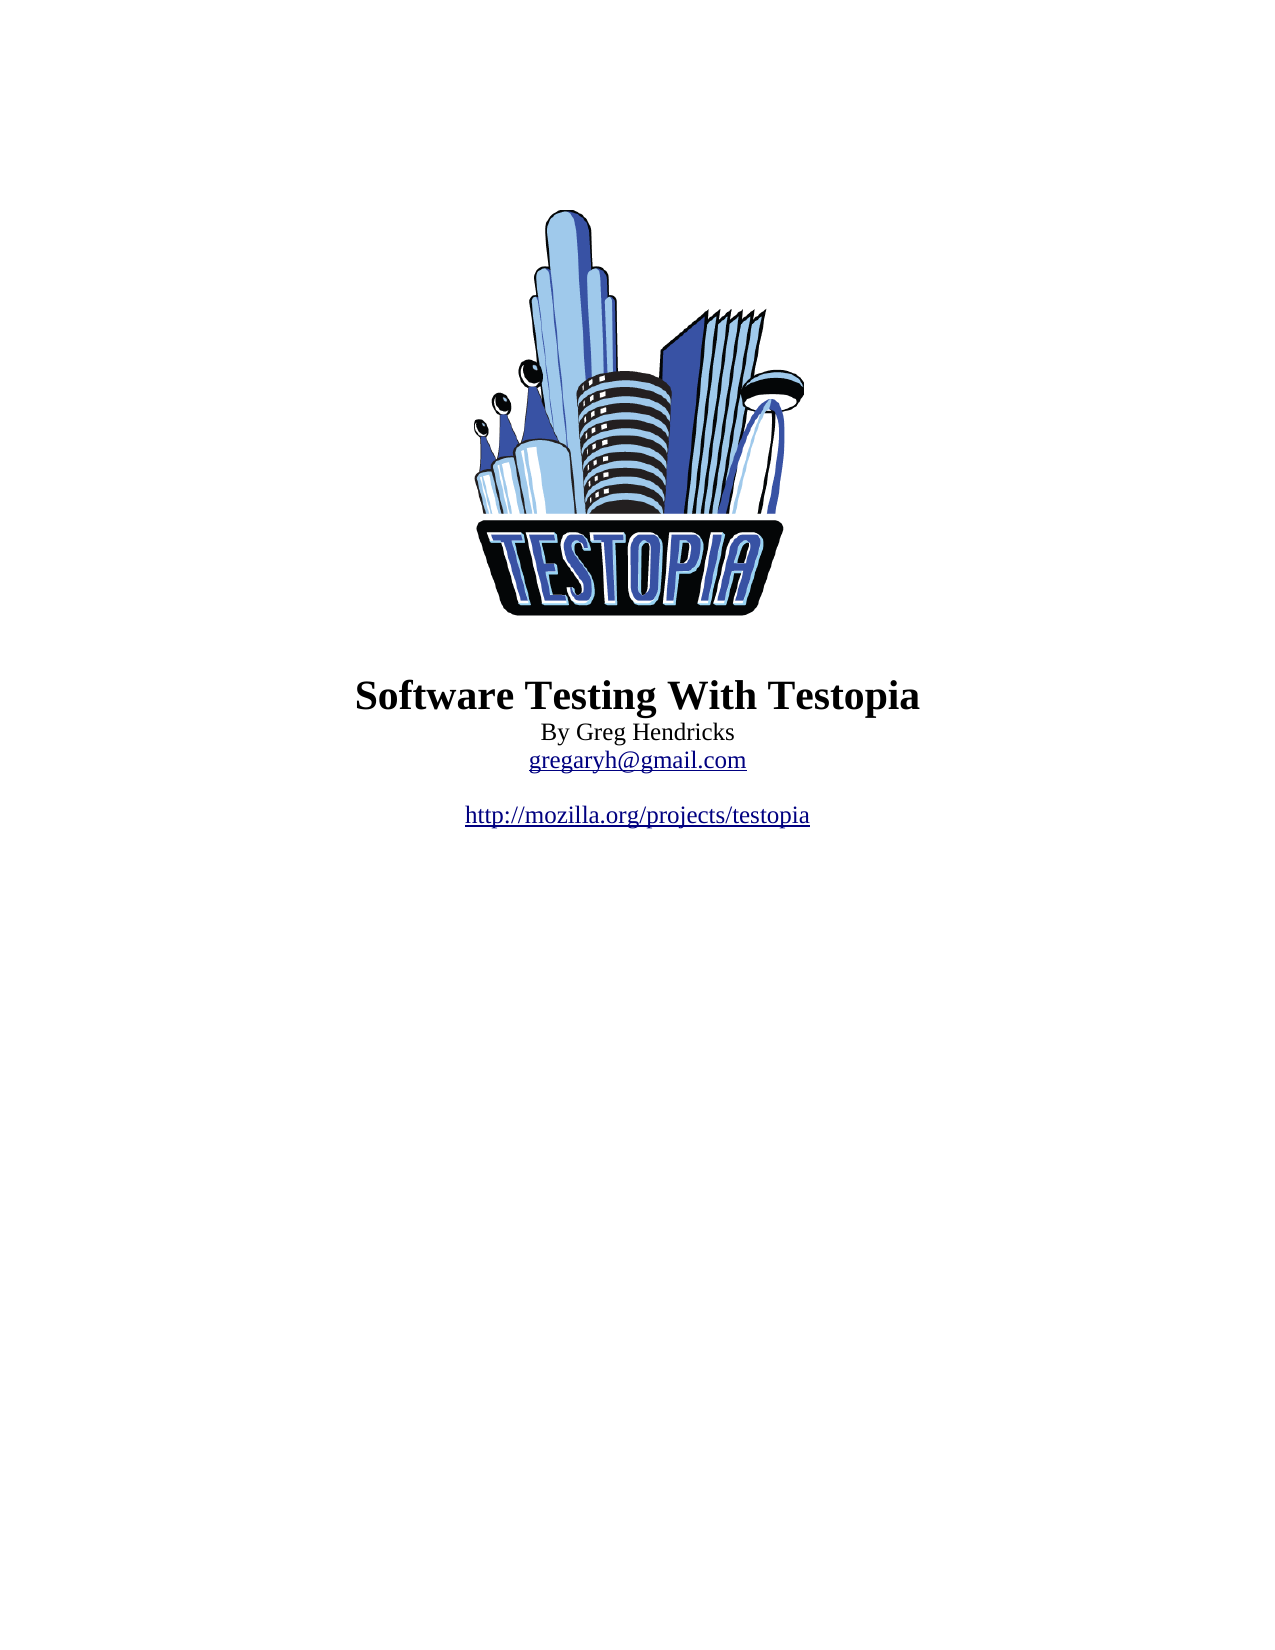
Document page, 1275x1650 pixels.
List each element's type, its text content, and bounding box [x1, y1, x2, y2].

text http://mozilla.org/projects/testopia [118, 801, 1157, 829]
text gregaryh@gmail.com [118, 746, 1157, 773]
text Software Testing With Testopia [118, 672, 1157, 718]
text By Greg Hendricks [118, 718, 1157, 746]
picture [471, 210, 804, 621]
